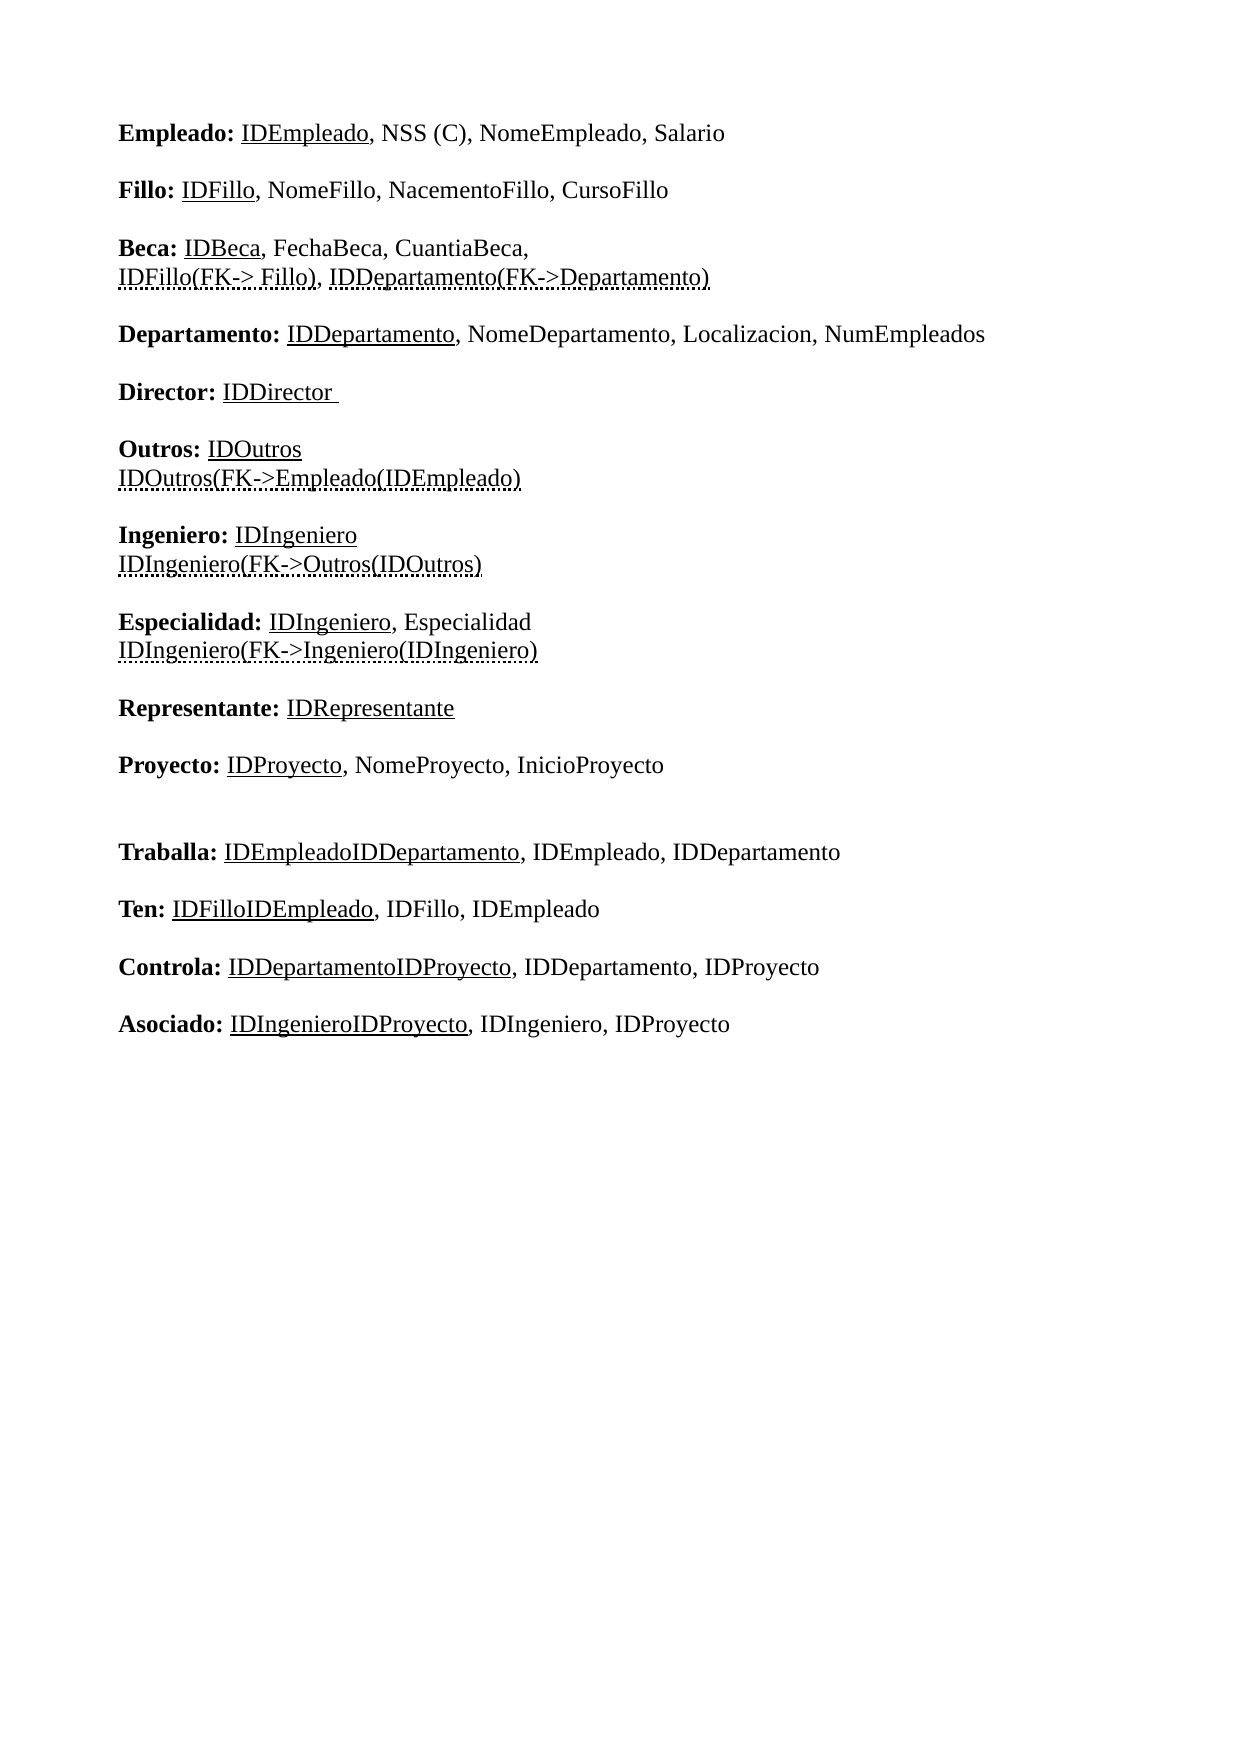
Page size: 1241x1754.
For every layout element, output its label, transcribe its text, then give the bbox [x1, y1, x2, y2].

text Asociado: IDIngenieroIDProyecto, IDIngeniero, IDProyecto [118, 1009, 1122, 1038]
text IDOutros(FK->Empleado(IDEmpleado) [118, 463, 1122, 492]
text Ingeniero: IDIngeniero [118, 521, 1122, 549]
text Fillo: IDFillo, NomeFillo, NacementoFillo, CursoFillo [118, 176, 1122, 204]
text Ten: IDFilloIDEmpleado, IDFillo, IDEmpleado [118, 894, 1122, 923]
text Empleado: IDEmpleado, NSS (C), NomeEmpleado, Salario [118, 118, 1122, 147]
text IDIngeniero(FK->Ingeniero(IDIngeniero) [118, 636, 1122, 664]
text Representante: IDRepresentante [118, 693, 1122, 722]
text Controla: IDDepartamentoIDProyecto, IDDepartamento, IDProyecto [118, 952, 1122, 981]
text Traballa: IDEmpleadoIDDepartamento, IDEmpleado, IDDepartamento [118, 837, 1122, 866]
text Especialidad: IDIngeniero, Especialidad [118, 607, 1122, 636]
text Director: IDDirector [118, 377, 1122, 406]
text Beca: IDBeca, FechaBeca, CuantiaBeca, [118, 233, 1122, 262]
text Proyecto: IDProyecto, NomeProyecto, InicioProyecto [118, 751, 1122, 779]
text IDFillo(FK-> Fillo), IDDepartamento(FK->Departamento) [118, 262, 1122, 291]
text Outros: IDOutros [118, 434, 1122, 463]
text Departamento: IDDepartamento, NomeDepartamento, Localizacion, NumEmpleados [118, 319, 1122, 348]
text IDIngeniero(FK->Outros(IDOutros) [118, 549, 1122, 578]
